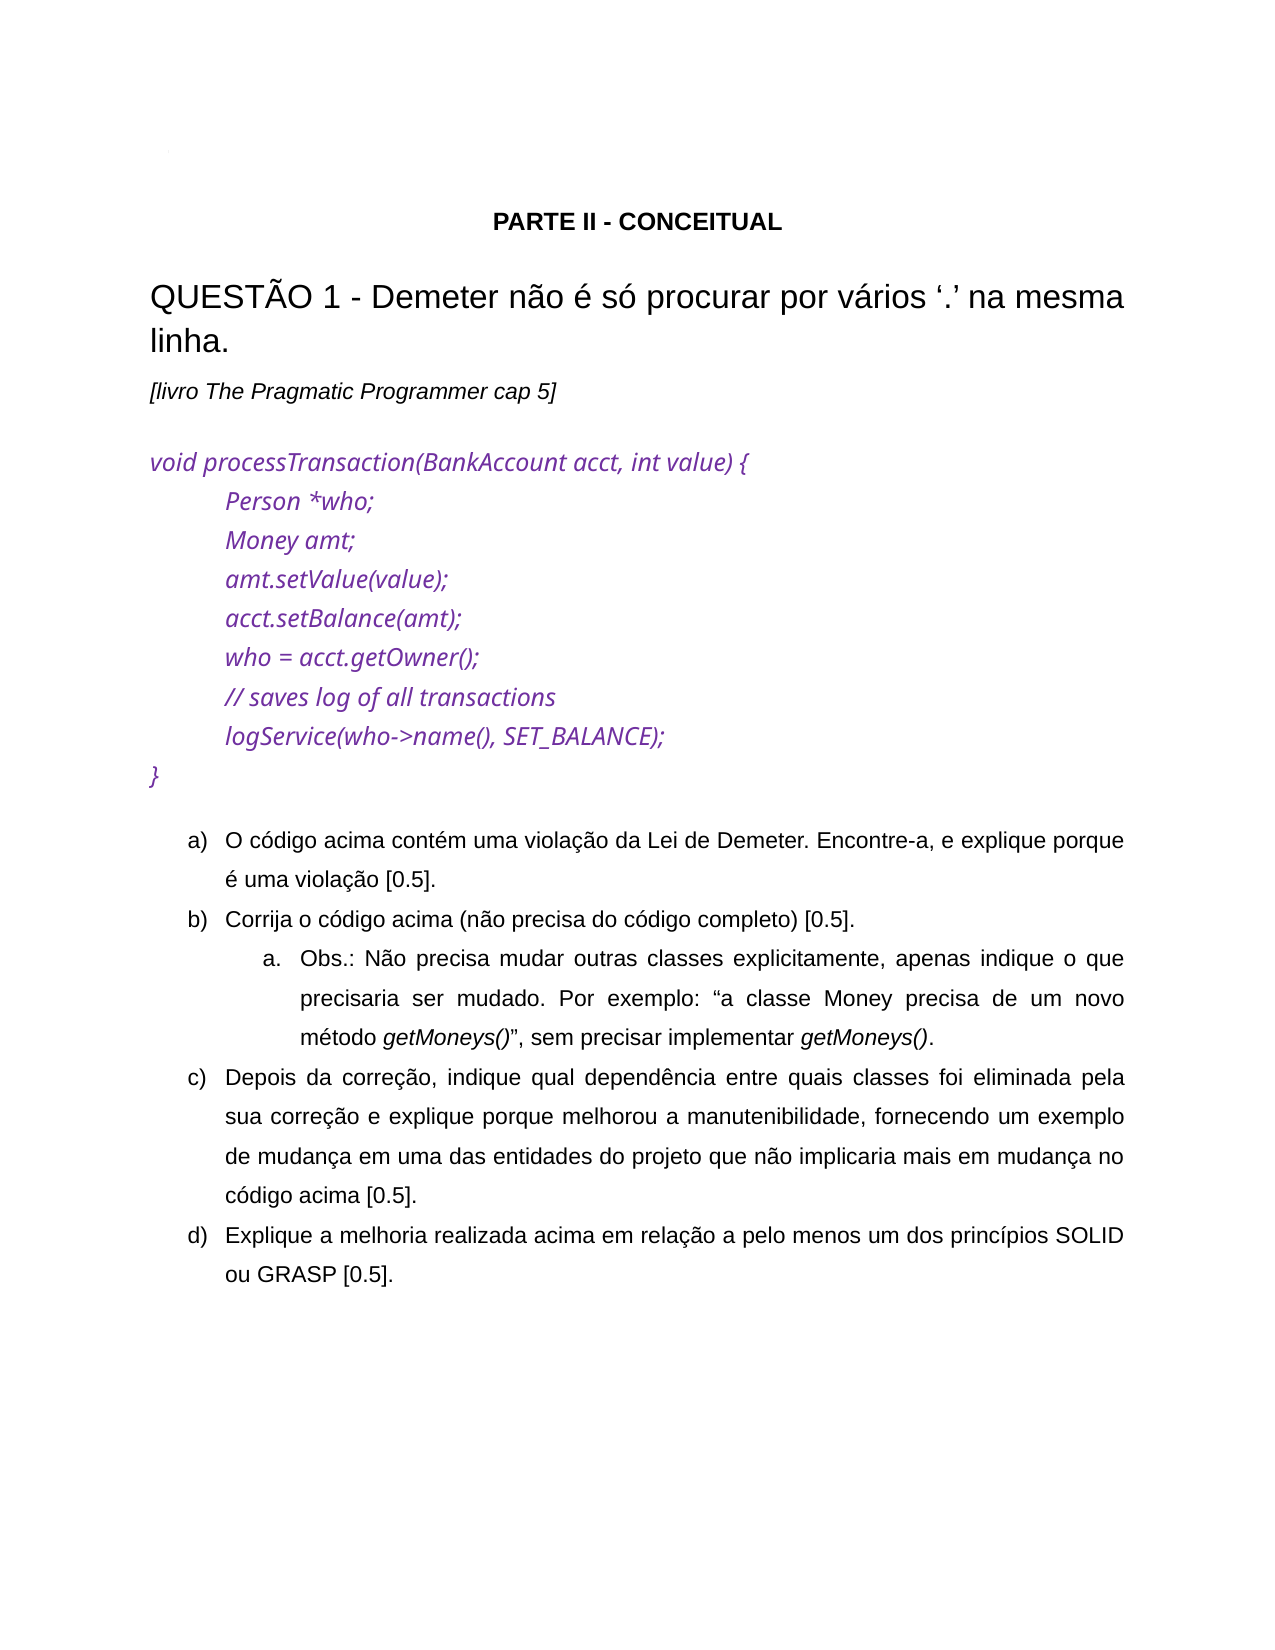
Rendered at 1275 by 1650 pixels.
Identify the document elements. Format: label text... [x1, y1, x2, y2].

text [livro The Pragmatic Programmer cap 5] [150, 378, 1125, 404]
text who = acct.getOwner(); [150, 640, 1125, 674]
list Depois da correção, indique qual dependência entre quais classes foi eliminada pela sua correção e explique porque melhorou a manutenibilidade, fornecendo um exemplo de mudança em uma das entidades do projeto que não implicaria mais em mudança no código acima [0.5]. [187, 1064, 1125, 1208]
text } [150, 757, 1125, 792]
text PARTE II - CONCEITUAL [150, 207, 1125, 235]
list Explique a melhoria realizada acima em relação a pelo menos um dos princípios SOLID ou GRASP [0.5]. [187, 1222, 1125, 1287]
subtitle QUESTÃO 1 - Demeter não é só procurar por vários ‘.’ na mesma linha. [150, 277, 1125, 360]
list Obs.: Não precisa mudar outras classes explicitamente, apenas indique o que precisaria ser mudado. Por exemplo: “a classe Money precisa de um novo método getMoneys()”, sem precisar implementar getMoneys(). [262, 945, 1125, 1051]
text amt.setValue(value); [150, 562, 1125, 596]
text logService(who->name(), SET_BALANCE); [150, 718, 1125, 752]
list O código acima contém uma violação da Lei de Demeter. Encontre-a, e explique porque é uma violação [0.5]. [187, 827, 1125, 893]
text // saves log of all transactions [150, 679, 1125, 713]
text Money amt; [150, 522, 1125, 557]
list Corrija o código acima (não precisa do código completo) [0.5]. [187, 906, 1125, 932]
text Person *who; [150, 483, 1125, 517]
text void processTransaction(BankAccount acct, int value) { [150, 444, 1125, 478]
text acct.setBalance(amt); [150, 601, 1125, 635]
